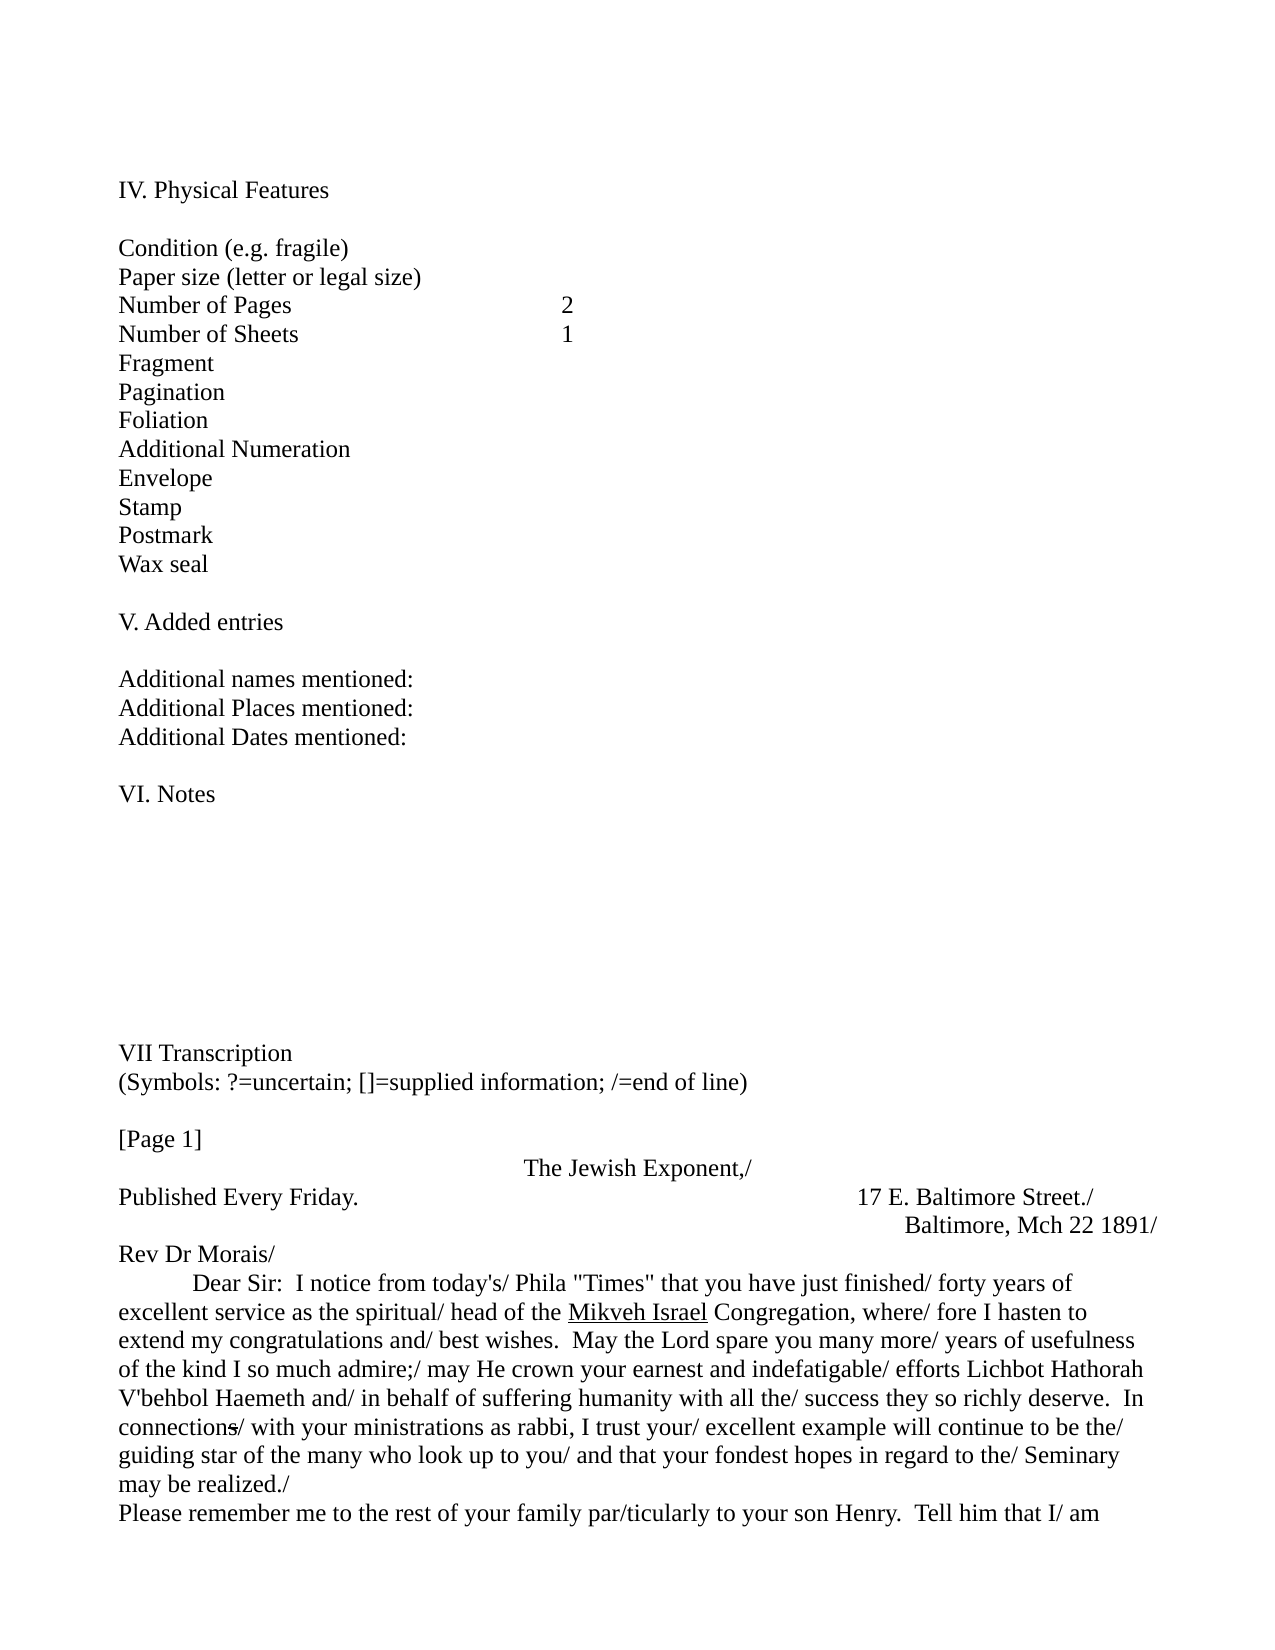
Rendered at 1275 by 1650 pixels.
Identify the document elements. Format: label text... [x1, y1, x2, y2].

text Please remember me to the rest of your family par/ticularly to your son Henry. Tell him that I/ am [118, 1498, 1157, 1527]
text (Symbols: ?=uncertain; []=supplied information; /=end of line) [118, 1067, 1157, 1096]
text Postma rk [118, 521, 1157, 549]
text Stamp [118, 492, 1157, 521]
text IV. Physical Features [118, 176, 1157, 204]
text VII Transcription [118, 1038, 1157, 1067]
text Additional Numeration [118, 434, 1157, 463]
text [Page 1] [118, 1124, 1157, 1153]
text Number of Pages 2 [118, 291, 1157, 319]
text Paper size (letter or legal size) [118, 262, 1157, 291]
text Envelope [118, 463, 1157, 492]
text The Jewish Exponent,/ [118, 1153, 1157, 1182]
text Additional names mentioned: [118, 664, 1157, 693]
text VI. Notes [118, 779, 1157, 808]
text Additional Dates mentioned: [118, 722, 1157, 751]
text Published Every Friday. 17 E. Baltimore Street./ [118, 1182, 1157, 1211]
text Additional Places mentioned: [118, 693, 1157, 722]
text Baltimore, Mch 22 1891/ [118, 1211, 1157, 1239]
text V. Added entries [118, 607, 1157, 636]
text Fragment [118, 348, 1157, 377]
text Number of Sheets 1 [118, 319, 1157, 348]
text Rev Dr Morais/ [118, 1239, 1157, 1268]
text Condition (e.g. fragile) [118, 233, 1157, 262]
text Wax seal [118, 549, 1157, 578]
text Dear Sir: I notice from today's/ Phila "Times" that you have just finished/ forty years of excellent service as the spiritual/ head of the Mikveh Israel Congregation, where/ fore I hasten to extend my congratulations and/ best wishes. May the Lord spare you many more/ years of usefulness of the kind I so much admire;/ may He crown your earnest and indefatigable/ efforts Lichbot Hathorah V'behbol Haemeth and/ in behalf of suffering humanity with all the/ success they so richly deserve. In connections/ with your ministrations as rabbi, I trust your/ excellent example will continue to be the/ guiding star of the many who look up to you/ and that your fondest hopes in regard to the/ Seminary may be realized./ [118, 1268, 1157, 1498]
text Pagination [118, 377, 1157, 406]
text Foliation [118, 406, 1157, 434]
